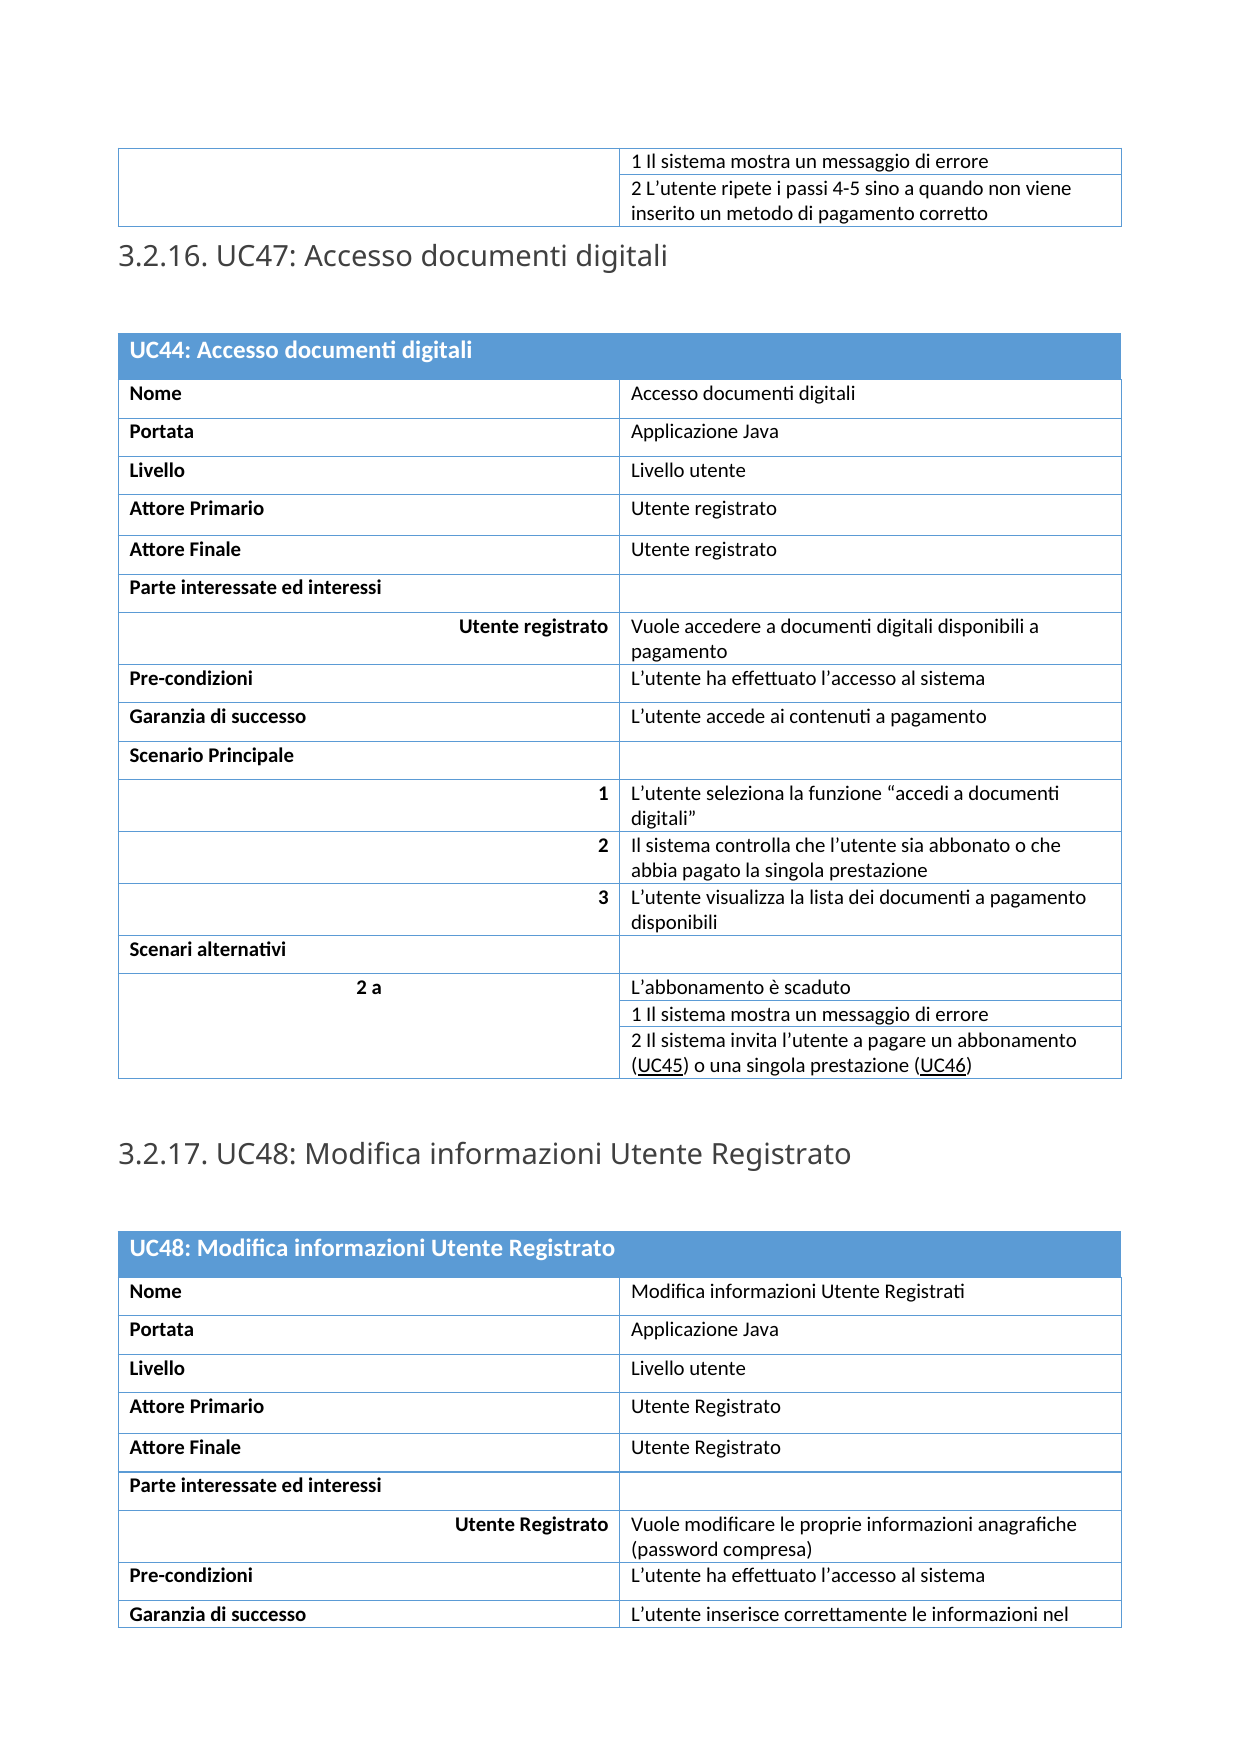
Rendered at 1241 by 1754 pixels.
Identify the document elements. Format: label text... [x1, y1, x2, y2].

table_cell Utente Registrato [620, 1434, 1121, 1471]
table_cell Utente Registrato [119, 1511, 619, 1562]
table_cell Portata [119, 419, 619, 456]
subtitle 3.2.16. UC47: Accesso documenti digitali [118, 235, 1122, 275]
table_cell Attore Finale [119, 536, 619, 573]
table_cell Livello utente [620, 1355, 1121, 1392]
table_cell Pre-condizioni [119, 665, 619, 702]
table_cell Livello [119, 457, 619, 494]
table_cell Parte interessate ed interessi [119, 1473, 619, 1510]
table_cell L’utente ha effettuato l’accesso al sistema [620, 1563, 1121, 1600]
table_cell Garanzia di successo [119, 703, 619, 741]
table_cell Applicazione Java [620, 1316, 1121, 1354]
table_cell Utente Registrato [620, 1393, 1121, 1433]
table_cell Il sistema controlla che l’utente sia abbonato o che abbia pagato la singola prestazione [620, 832, 1121, 883]
table_cell Livello utente [620, 457, 1121, 494]
table_cell Attore Primario [119, 1393, 619, 1433]
table_cell 2 [119, 832, 619, 883]
table_cell Attore Primario [119, 495, 619, 535]
table_cell Attore Finale [119, 1434, 619, 1471]
subtitle 3.2.17. UC48: Modifica informazioni Utente Registrato [118, 1133, 1122, 1173]
table_cell Utente registrato [620, 536, 1121, 573]
table_cell Livello [119, 1355, 619, 1392]
table_cell L’abbonamento è scaduto [620, 974, 1121, 1000]
table_cell Modifica informazioni Utente Registrati [620, 1278, 1121, 1315]
table_cell L’utente visualizza la lista dei documenti a pagamento disponibili [620, 884, 1121, 935]
table_cell [620, 936, 1121, 973]
table_header UC48: Modifica informazioni Utente Registrato [119, 1232, 1121, 1277]
table_cell L’utente accede ai contenuti a pagamento [620, 703, 1121, 741]
table_cell 2 L’utente ripete i passi 4-5 sino a quando non viene inserito un metodo di pagamento corretto [620, 175, 1121, 226]
table_cell 3 [119, 884, 619, 935]
table_cell [119, 149, 619, 226]
table_cell 1 Il sistema mostra un messaggio di errore [620, 1001, 1121, 1026]
table_cell L’utente ha effettuato l’accesso al sistema [620, 665, 1121, 702]
table_cell Vuole accedere a documenti digitali disponibili a pagamento [620, 613, 1121, 664]
table_cell Nome [119, 1278, 619, 1315]
table_cell Pre-condizioni [119, 1563, 619, 1600]
table_cell 1 [119, 780, 619, 831]
table_cell Applicazione Java [620, 419, 1121, 456]
table_cell Vuole modificare le proprie informazioni anagrafiche (password compresa) [620, 1511, 1121, 1562]
table_cell Utente registrato [119, 613, 619, 664]
table_header UC44: Accesso documenti digitali [119, 334, 1121, 379]
table_cell Utente registrato [620, 495, 1121, 535]
table_cell L’utente seleziona la funzione “accedi a documenti digitali” [620, 780, 1121, 831]
table_cell [620, 742, 1121, 779]
table_cell 2 a [119, 974, 619, 1078]
table_cell Scenari alternativi [119, 936, 619, 973]
table_cell Garanzia di successo [119, 1601, 619, 1627]
table_cell [620, 575, 1121, 612]
table_cell L’utente inserisce correttamente le informazioni nel [620, 1601, 1121, 1627]
table_cell 2 Il sistema invita l’utente a pagare un abbonamento (UC45) o una singola prestazione (UC46) [620, 1027, 1121, 1078]
table_cell 1 Il sistema mostra un messaggio di errore [620, 149, 1121, 174]
table_cell Parte interessate ed interessi [119, 575, 619, 612]
table_cell Nome [119, 380, 619, 417]
table_cell Scenario Principale [119, 742, 619, 779]
table_cell Accesso documenti digitali [620, 380, 1121, 417]
table_cell [620, 1473, 1121, 1510]
table_cell Portata [119, 1316, 619, 1354]
